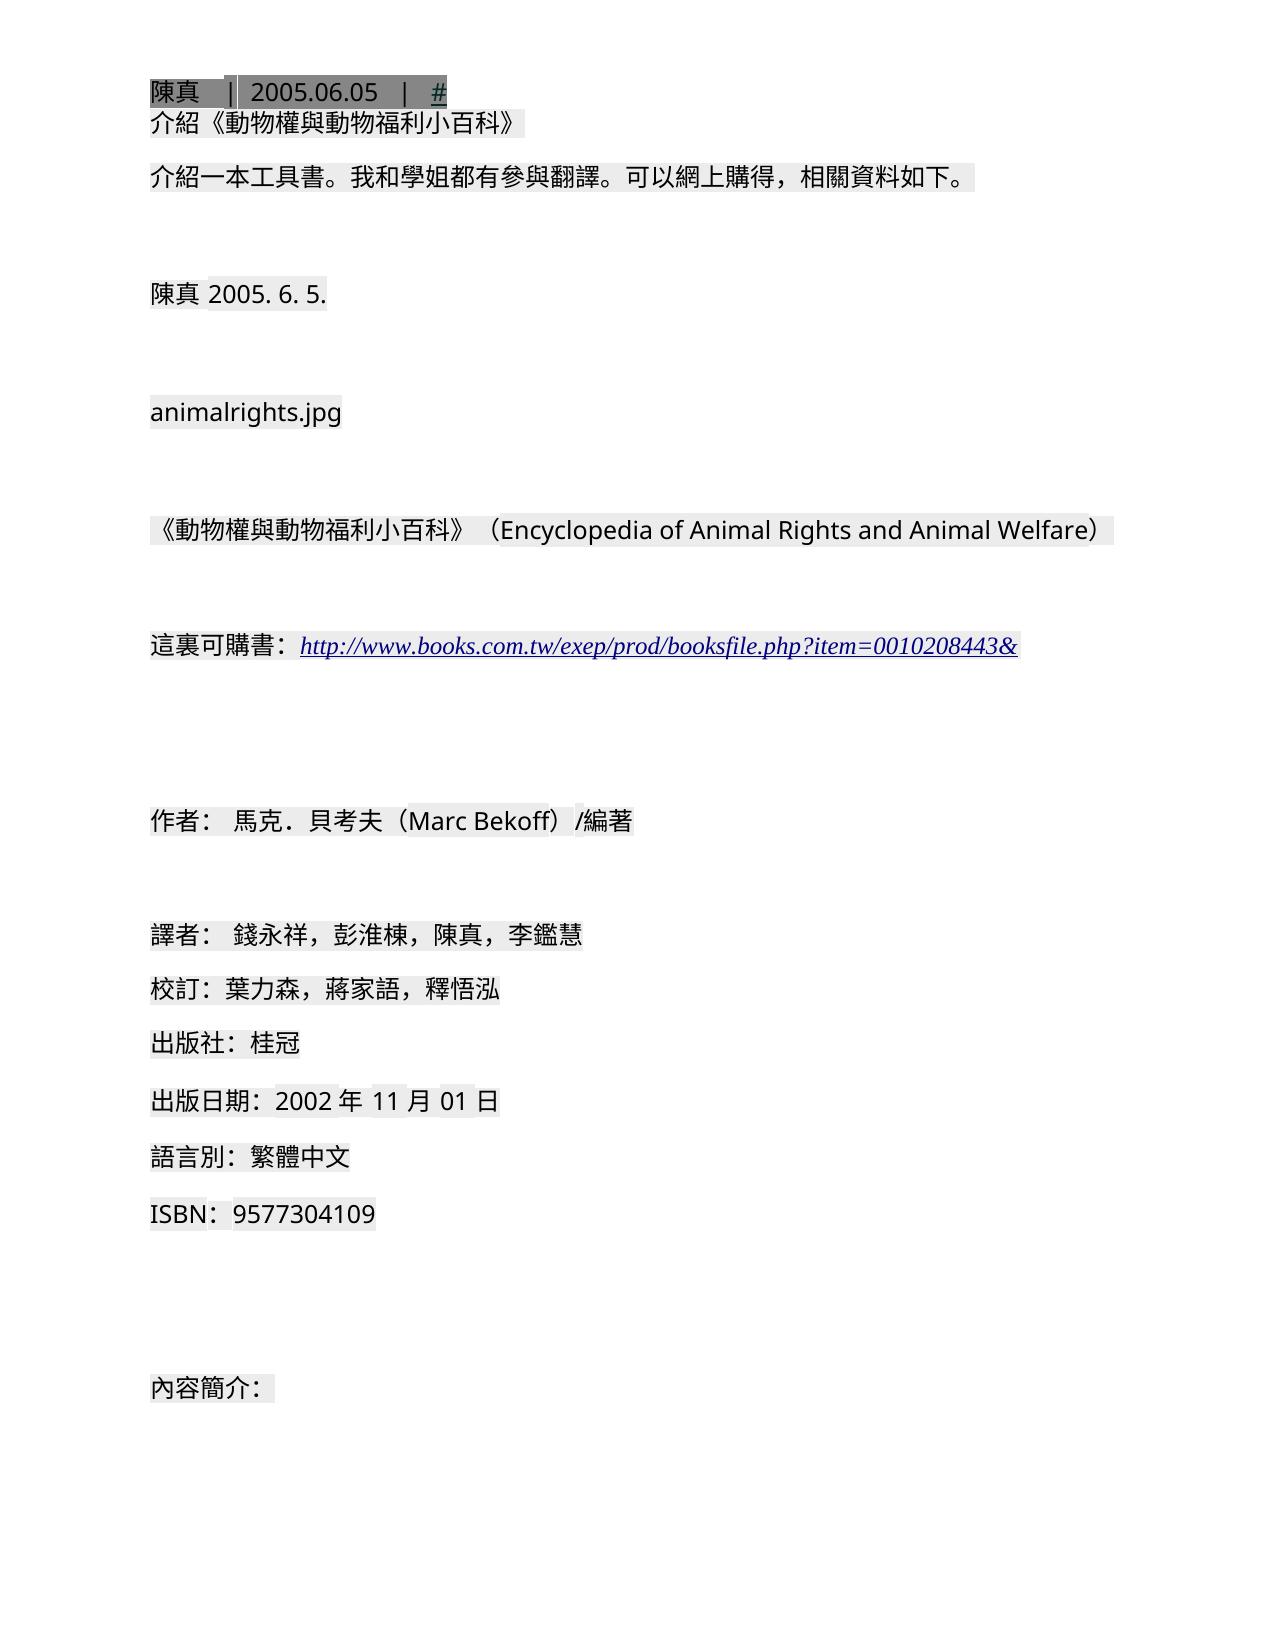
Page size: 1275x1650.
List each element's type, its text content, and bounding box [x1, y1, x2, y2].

text 介紹一本工具書。我和學姐都有參與翻譯。可以網上購得，相關資料如下。 [150, 163, 1125, 192]
text 這裏可購書：http://www.books.com.tw/exep/prod/booksfile.php?item=0010208443& [150, 631, 1125, 660]
text 校訂：葉力森，蔣家語，釋悟泓 [150, 976, 1125, 1005]
text 譯者： 錢永祥，彭淮棟，陳真，李鑑慧 [150, 921, 1125, 951]
text 出版日期：2002 年 11 月 01 日 [150, 1084, 1125, 1118]
text 《動物權與動物福利小百科》（Encyclopedia of Animal Rights and Animal Welfare） [150, 513, 1125, 547]
text 出版社：桂冠 [150, 1030, 1125, 1059]
text 內容簡介： [150, 1374, 1125, 1403]
text animalrights.jpg [150, 394, 1125, 429]
text 介紹《動物權與動物福利小百科》 [150, 109, 1125, 138]
text 語言別：繁體中文 [150, 1143, 1125, 1172]
text 陳真 | 2005.06.05 | # [150, 75, 1125, 109]
text 作者： 馬克．貝考夫（Marc Bekoff）/編著 [150, 803, 1125, 837]
text 陳真 2005. 6. 5. [150, 276, 1125, 311]
text ISBN：9577304109 [150, 1197, 1125, 1231]
